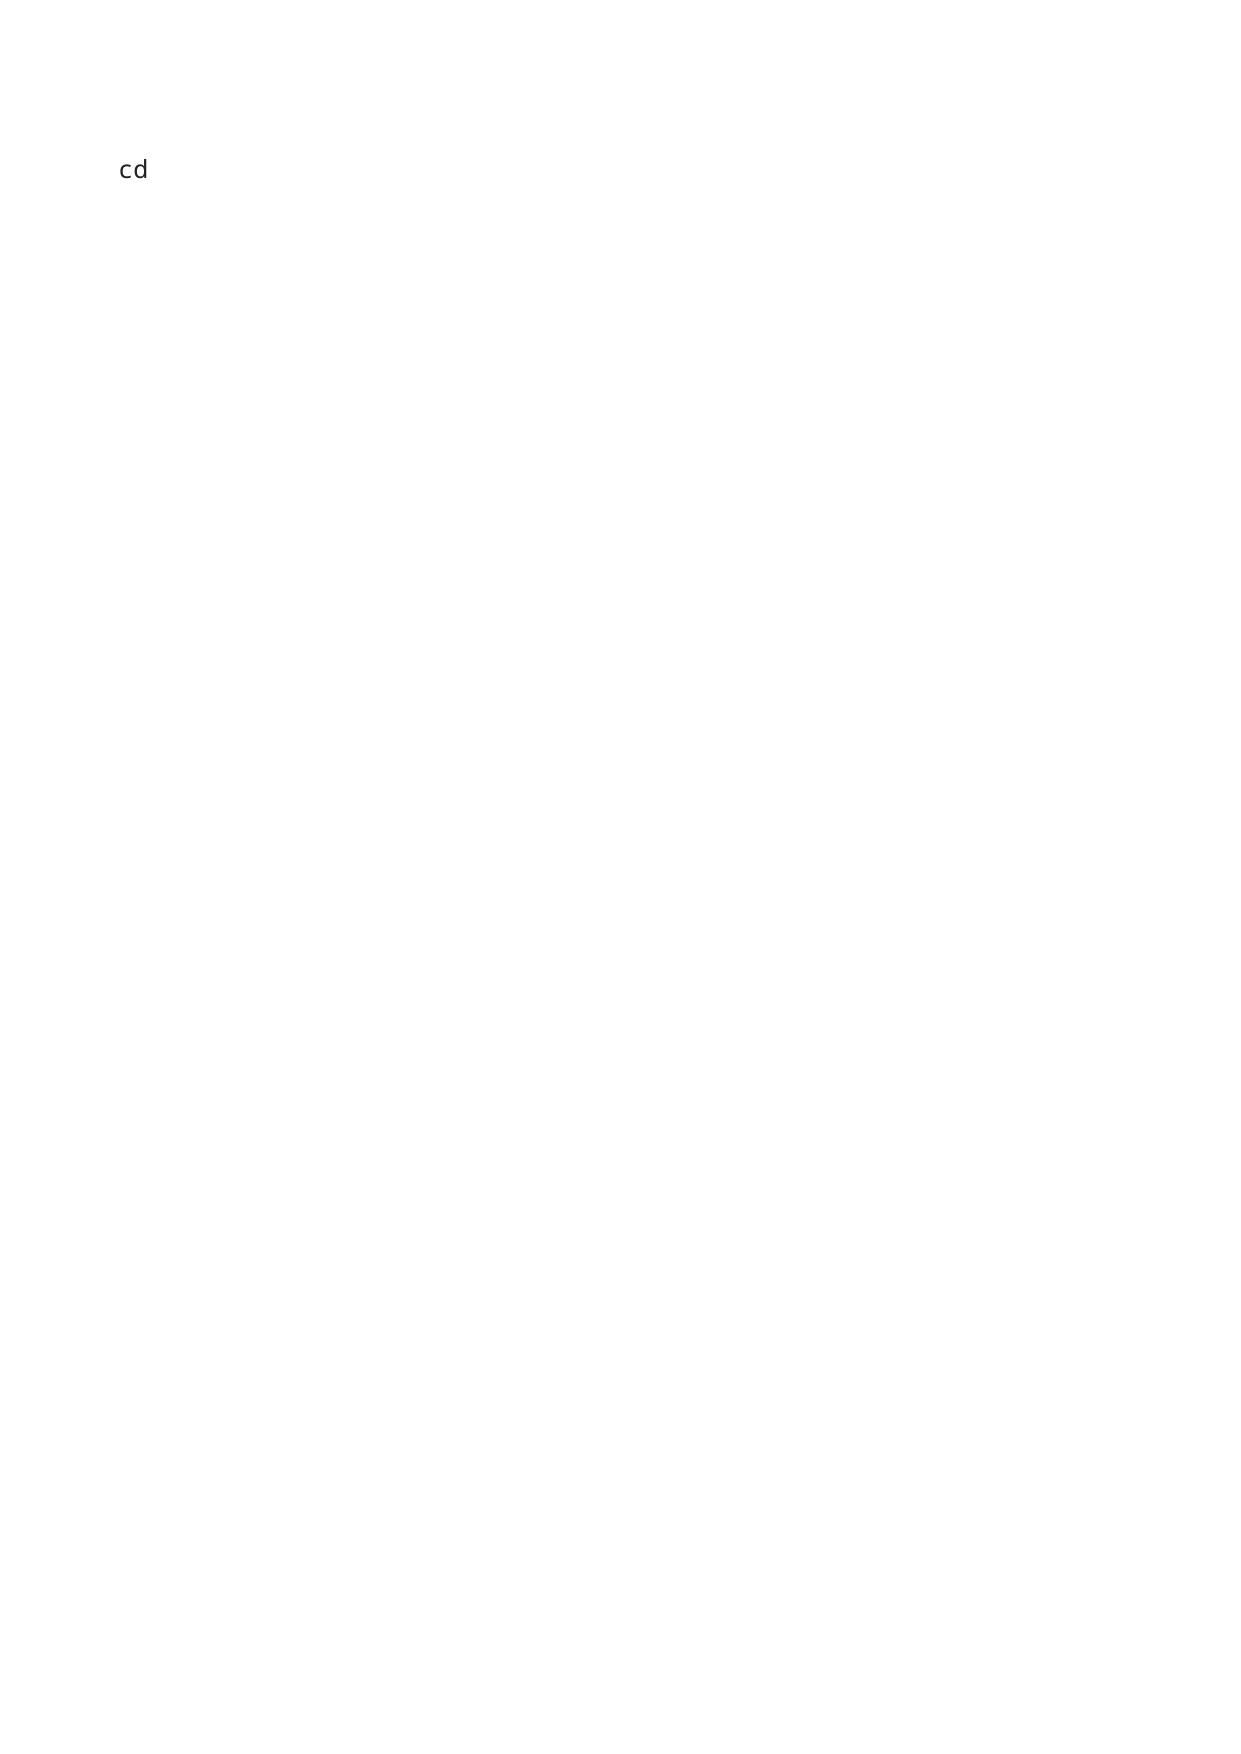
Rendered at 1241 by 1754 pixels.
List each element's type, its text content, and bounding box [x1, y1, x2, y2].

text cd [118, 118, 1122, 254]
